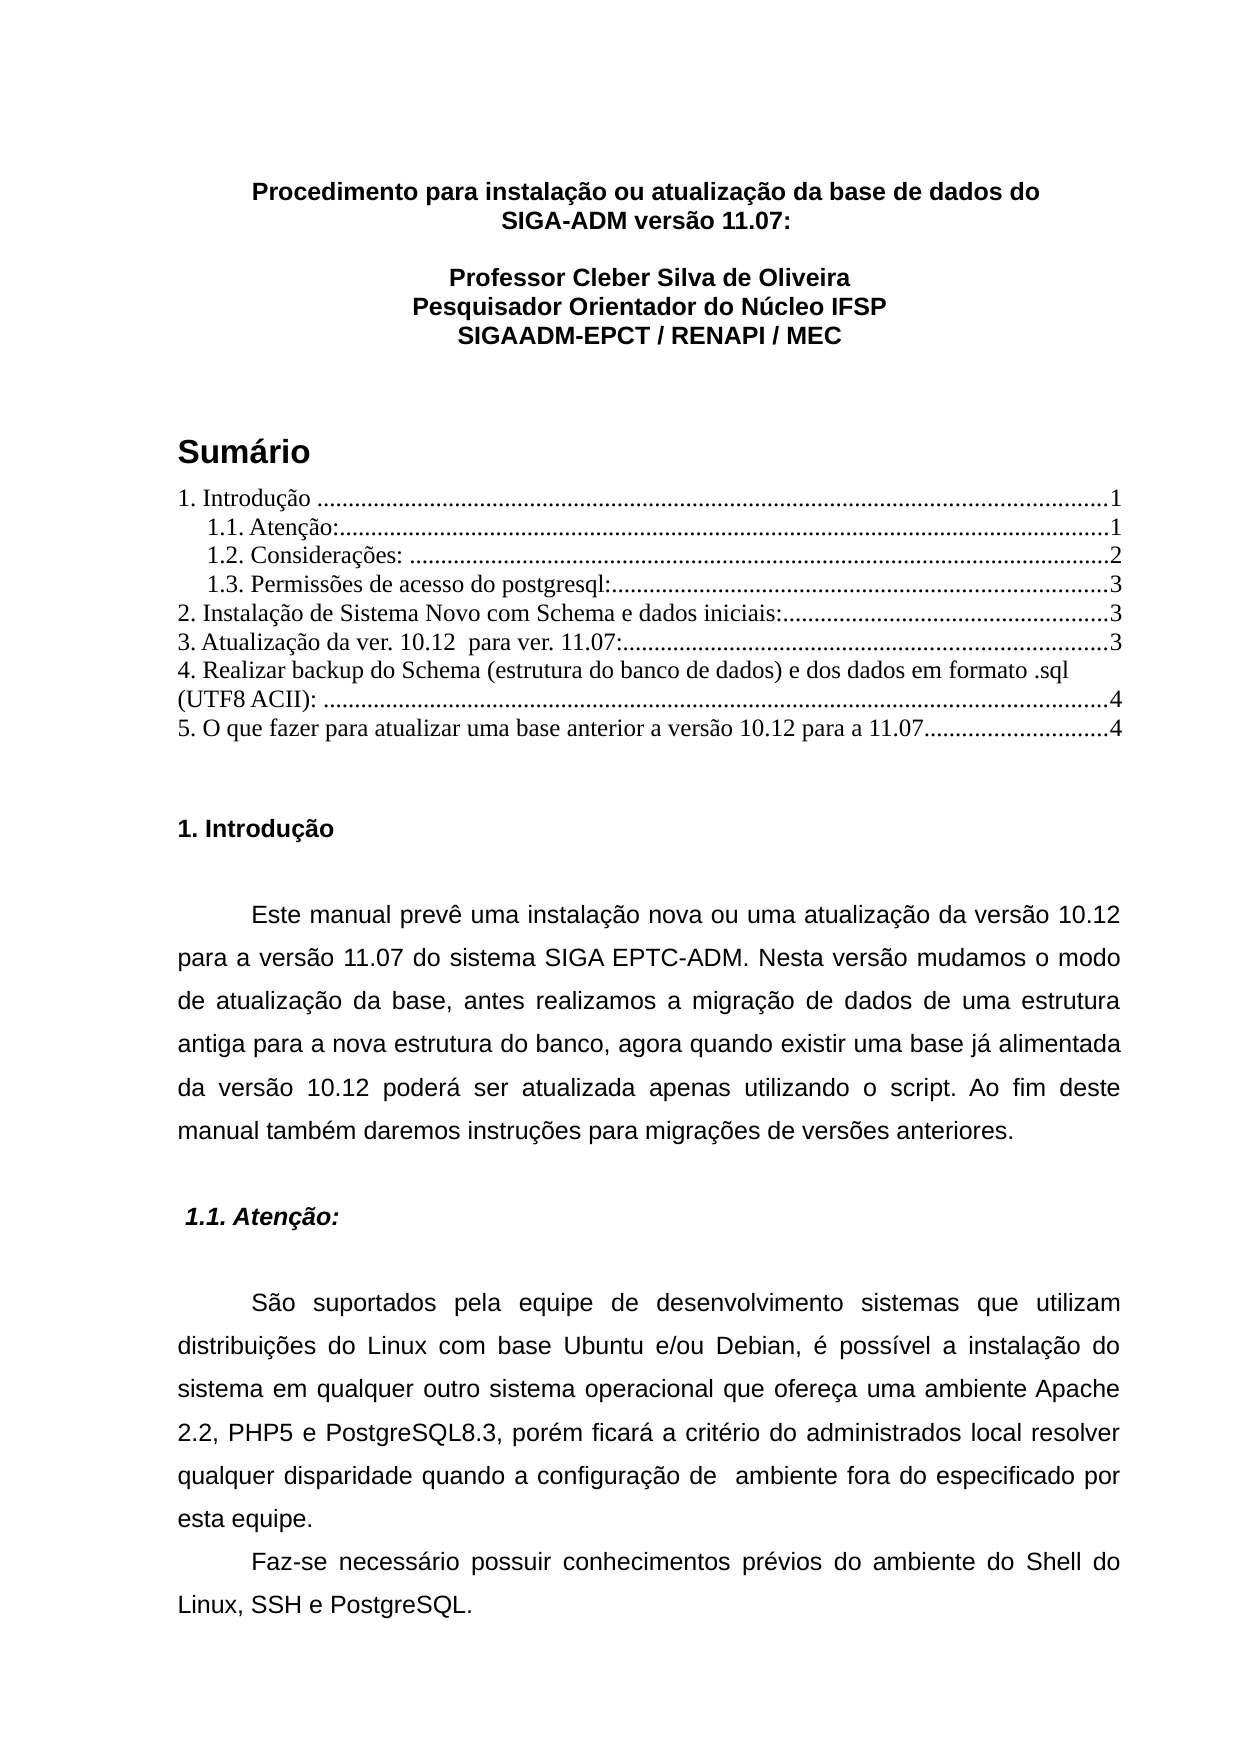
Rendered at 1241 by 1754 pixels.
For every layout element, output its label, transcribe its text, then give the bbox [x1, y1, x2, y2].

text SIGA-ADM versão 11.07: [177, 206, 1122, 235]
text 3. Atualização da ver. 10.12 para ver. 11.07: 3 [177, 627, 1122, 656]
text 1. Introdução 1 [177, 483, 1122, 512]
text Este manual prevê uma instalação nova ou uma atualização da versão 10.12 para a versão 11.07 do sistema SIGA EPTC-ADM. Nesta versão mudamos o modo de atualização da base, antes realizamos a migração de dados de uma estrutura antiga para a nova estrutura do banco, agora quando existir uma base já alimentada da versão 10.12 poderá ser atualizada apenas utilizando o script. Ao fim deste manual também daremos instruções para migrações de versões anteriores. [177, 900, 1122, 1144]
text Procedimento para instalação ou atualização da base de dados do [177, 177, 1122, 206]
text 5. O que fazer para atualizar uma base anterior a versão 10.12 para a 11.07. 4 [177, 713, 1122, 742]
subtitle 1. Introdução [177, 814, 1122, 842]
list São suportados pela equipe de desenvolvimento sistemas que utilizam distribuições do Linux com base Ubuntu e/ou Debian, é possível a instalação do sistema em qualquer outro sistema operacional que ofereça uma ambiente Apache 2.2, PHP5 e PostgreSQL8.3, porém ficará a critério do administrados local resolver qualquer disparidade quando a configuração de ambiente fora do especificado por esta equipe. [177, 1288, 1122, 1532]
list Faz-se necessário possuir conhecimentos prévios do ambiente do Shell do Linux, SSH e PostgreSQL. [177, 1547, 1122, 1619]
subtitle 1.1. Atenção: [185, 1202, 1122, 1231]
text 2. Instalação de Sistema Novo com Schema e dados iniciais: 3 [177, 598, 1122, 627]
text 1.1. Atenção: 1 [207, 512, 1122, 541]
text 1.2. Considerações: 2 [207, 541, 1122, 569]
text Pesquisador Orientador do Núcleo IFSP [177, 292, 1122, 321]
text 4. Realizar backup do Schema (estrutura do banco de dados) e dos dados em formato .sql (UTF8 ACII): 4 [177, 656, 1122, 713]
text SIGAADM-EPCT / RENAPI / MEC [177, 321, 1122, 350]
text Professor Cleber Silva de Oliveira [177, 263, 1122, 292]
subtitle Sumário [177, 432, 1122, 471]
text 1.3. Permissões de acesso do postgresql: 3 [207, 569, 1122, 598]
